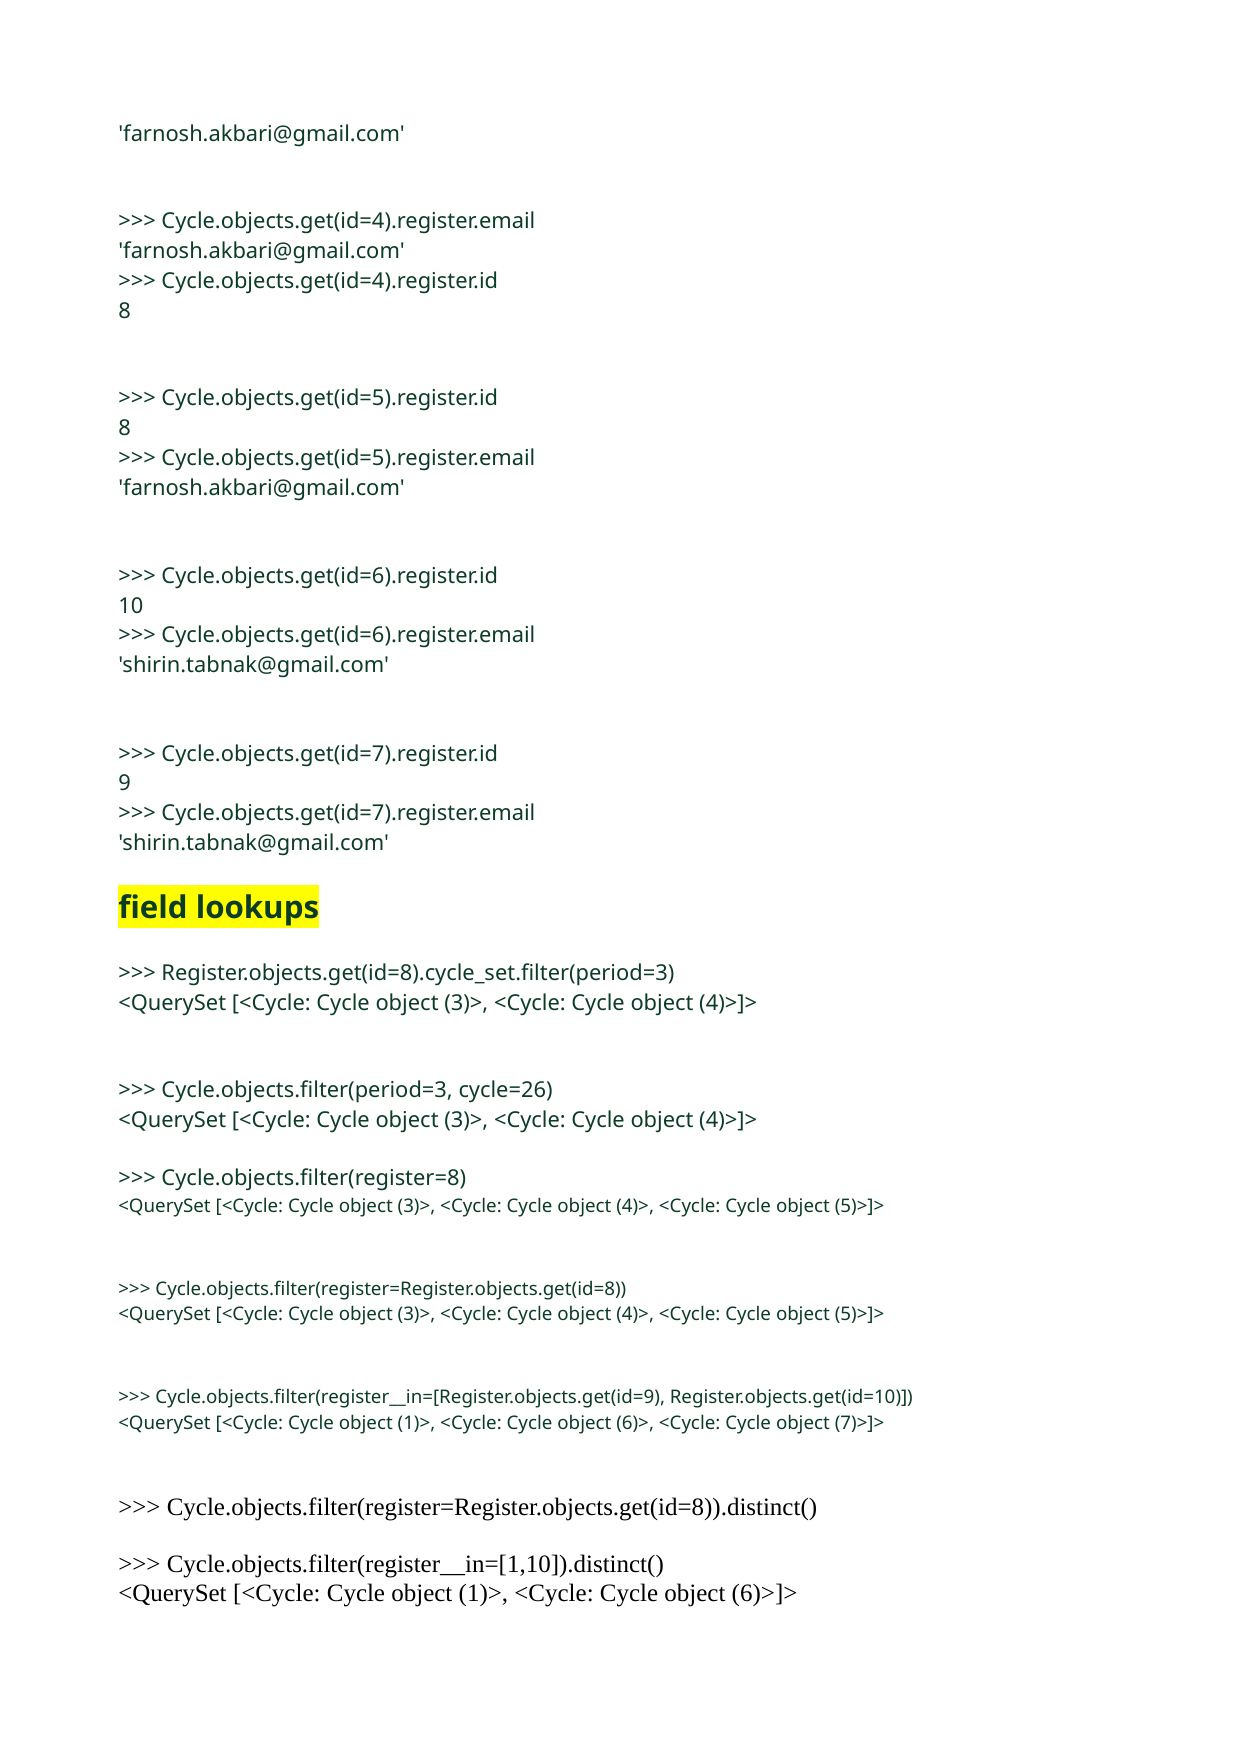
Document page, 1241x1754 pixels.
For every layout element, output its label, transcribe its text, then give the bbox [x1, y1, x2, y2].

text <QuerySet [<Cycle: Cycle object (3)>, <Cycle: Cycle object (4)>]> [118, 1104, 1122, 1133]
text >>> Cycle.objects.filter(period=3, cycle=26) [118, 1074, 1122, 1104]
text <QuerySet [<Cycle: Cycle object (3)>, <Cycle: Cycle object (4)>, <Cycle: Cycle object (5)>]> [118, 1192, 1122, 1217]
text 'farnosh.akbari@gmail.com' [118, 118, 1122, 148]
text 10 [118, 589, 1122, 619]
text 'shirin.tabnak@gmail.com' [118, 649, 1122, 679]
text field lookups [118, 885, 1122, 928]
text 9 [118, 767, 1122, 797]
text >>> Cycle.objects.filter(register__in=[1,10]).distinct() [118, 1549, 1122, 1578]
text >>> Cycle.objects.filter(register__in=[Register.objects.get(id=9), Register.objects.get(id=10)]) [118, 1383, 1122, 1409]
text 'shirin.tabnak@gmail.com' [118, 827, 1122, 857]
text 'farnosh.akbari@gmail.com' [118, 235, 1122, 265]
text 8 [118, 295, 1122, 324]
text >>> Cycle.objects.get(id=5).register.id [118, 382, 1122, 412]
text >>> Register.objects.get(id=8).cycle_set.filter(period=3) [118, 957, 1122, 987]
text >>> Cycle.objects.get(id=4).register.email [118, 205, 1122, 235]
text >>> Cycle.objects.get(id=6).register.id [118, 560, 1122, 589]
text <QuerySet [<Cycle: Cycle object (1)>, <Cycle: Cycle object (6)>, <Cycle: Cycle object (7)>]> [118, 1409, 1122, 1434]
text >>> Cycle.objects.filter(register=Register.objects.get(id=8)) [118, 1275, 1122, 1301]
text >>> Cycle.objects.get(id=6).register.email [118, 619, 1122, 649]
text <QuerySet [<Cycle: Cycle object (3)>, <Cycle: Cycle object (4)>]> [118, 987, 1122, 1016]
text >>> Cycle.objects.get(id=7).register.email [118, 797, 1122, 827]
text >>> Cycle.objects.get(id=7).register.id [118, 737, 1122, 767]
text >>> Cycle.objects.get(id=5).register.email [118, 442, 1122, 471]
text 8 [118, 412, 1122, 442]
text <QuerySet [<Cycle: Cycle object (3)>, <Cycle: Cycle object (4)>, <Cycle: Cycle object (5)>]> [118, 1301, 1122, 1326]
text >>> Cycle.objects.filter(register=8) [118, 1162, 1122, 1192]
text >>> Cycle.objects.get(id=4).register.id [118, 265, 1122, 295]
text >>> Cycle.objects.filter(register=Register.objects.get(id=8)).distinct() [118, 1492, 1122, 1521]
text 'farnosh.akbari@gmail.com' [118, 471, 1122, 501]
text <QuerySet [<Cycle: Cycle object (1)>, <Cycle: Cycle object (6)>]> [118, 1578, 1122, 1607]
